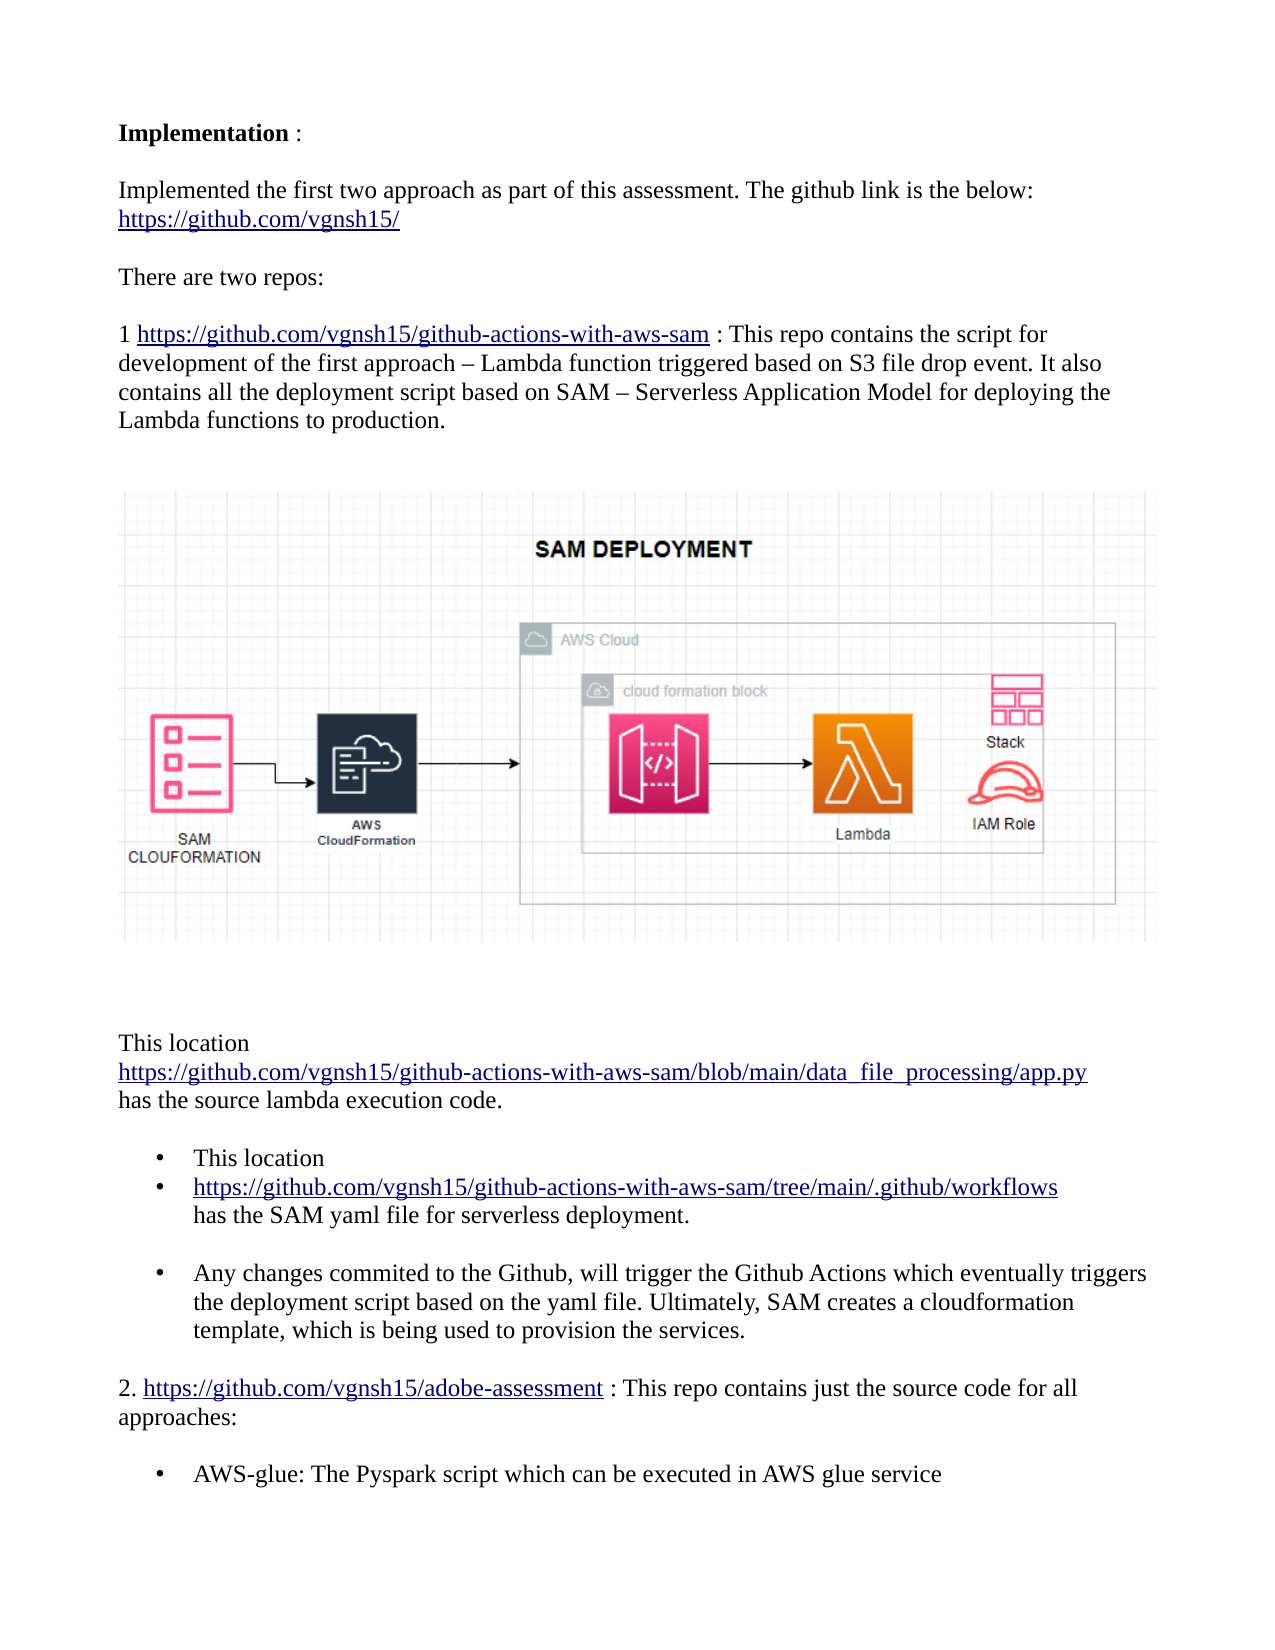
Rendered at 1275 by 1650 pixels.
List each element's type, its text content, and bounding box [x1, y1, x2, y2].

text Implementation : [118, 118, 1157, 147]
list This location [156, 1143, 1157, 1172]
list https://github.com/vgnsh15/github-actions-with-aws-sam/tree/main/.github/workflows [156, 1172, 1157, 1201]
text 2. https://github.com/vgnsh15/adobe-assessment : This repo contains just the source code for all approaches: [118, 1373, 1157, 1431]
text This location https://github.com/vgnsh15/github-actions-with-aws-sam/blob/main/data_file_processing/app.py [118, 1028, 1157, 1086]
text has the source lambda execution code. [118, 1086, 1157, 1114]
list has the SAM yaml file for serverless deployment. [156, 1201, 1157, 1229]
list Any changes commited to the Github, will trigger the Github Actions which eventually triggers the deployment script based on the yaml file. Ultimately, SAM creates a cloudformation template, which is being used to provision the services. [156, 1258, 1157, 1344]
text There are two repos: [118, 262, 1157, 291]
picture [118, 491, 1157, 942]
text https://github.com/vgnsh15/ [118, 204, 1157, 233]
text Implemented the first two approach as part of this assessment. The github link is the below: [118, 176, 1157, 204]
list AWS-glue: The Pyspark script which can be executed in AWS glue service [156, 1459, 1157, 1488]
text 1 https://github.com/vgnsh15/github-actions-with-aws-sam : This repo contains the script for development of the first approach – Lambda function triggered based on S3 file drop event. It also contains all the deployment script based on SAM – Serverless Application Model for deploying the Lambda functions to production. [118, 319, 1157, 434]
